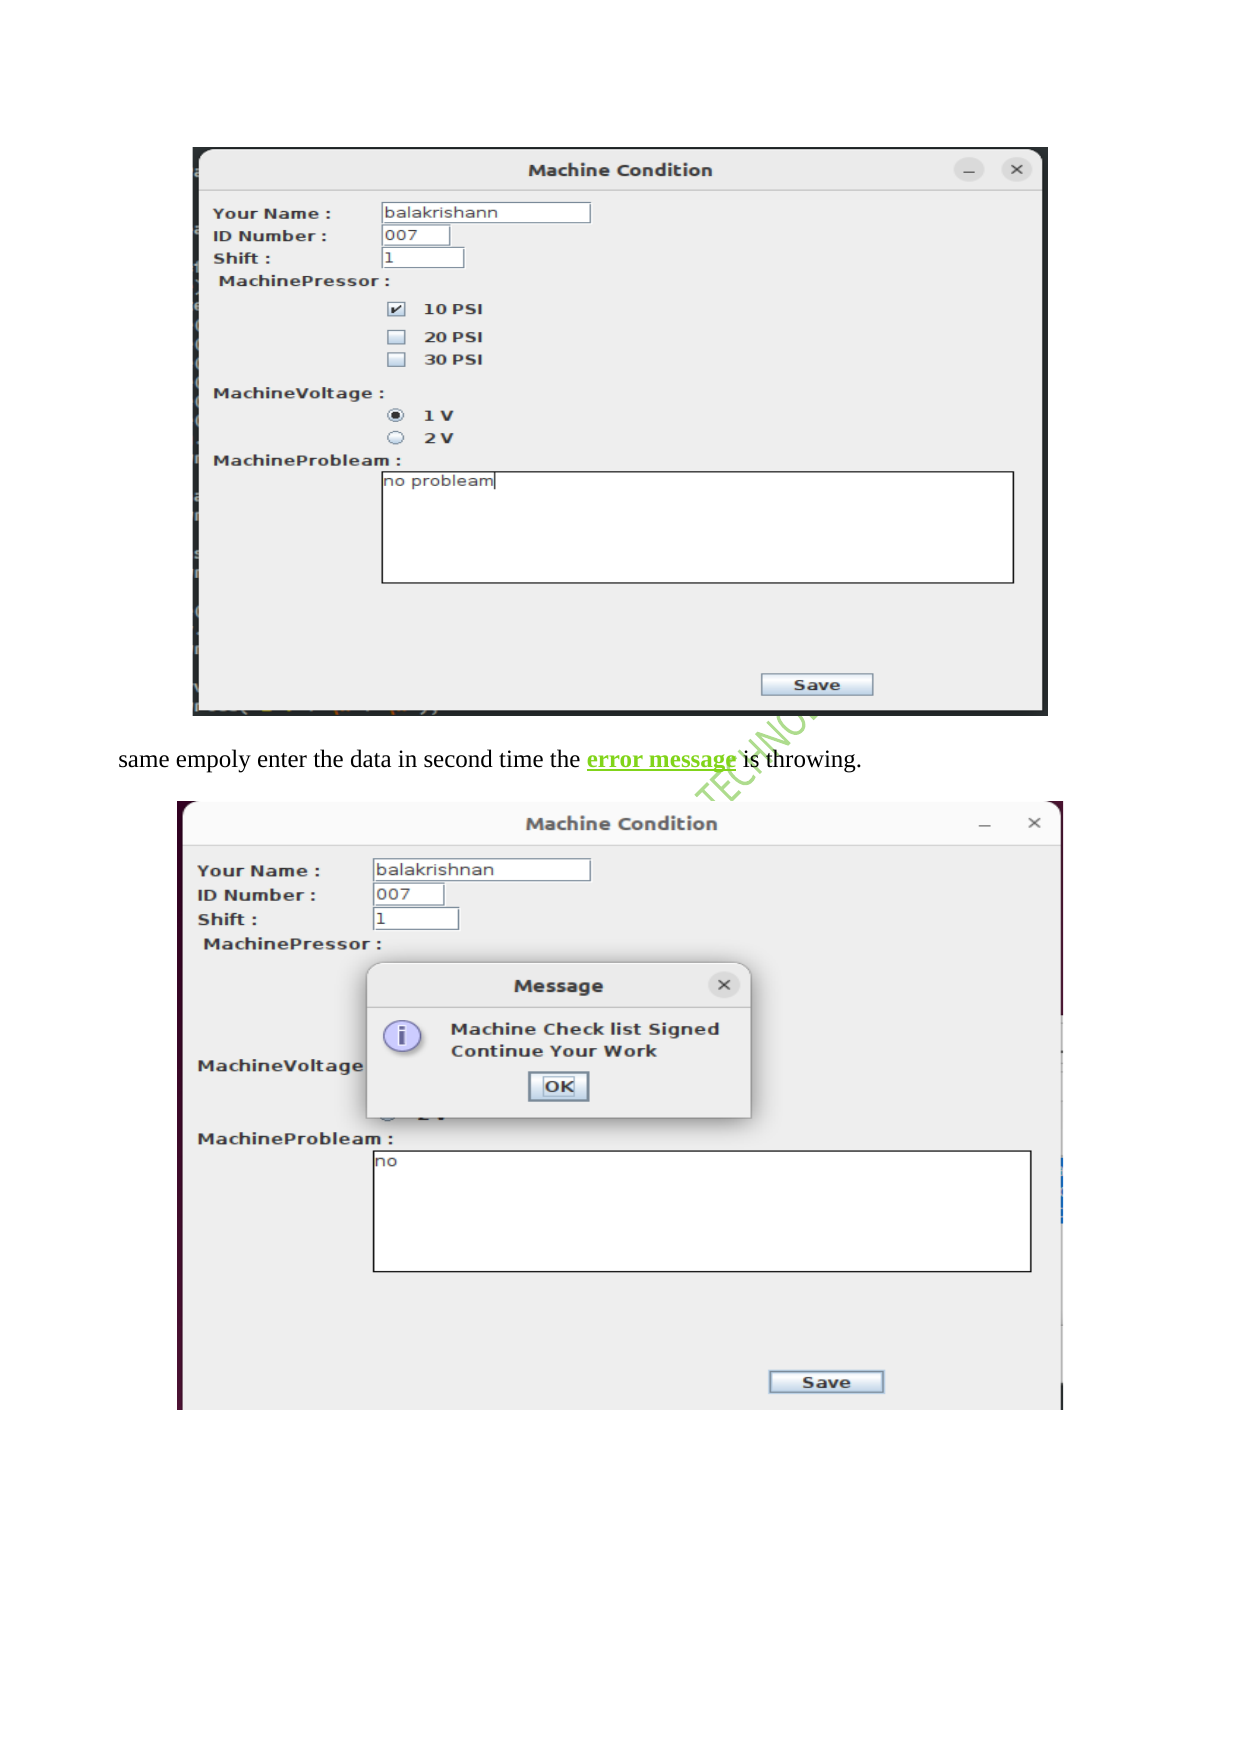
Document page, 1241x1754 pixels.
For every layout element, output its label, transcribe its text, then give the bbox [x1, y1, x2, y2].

text same empoly enter the data in second time the error message is throwing. [755, 744, 1122, 773]
picture [177, 801, 1064, 1410]
picture [192, 147, 1048, 716]
text same empoly enter the data in second time the error message is throwing. [118, 744, 757, 773]
